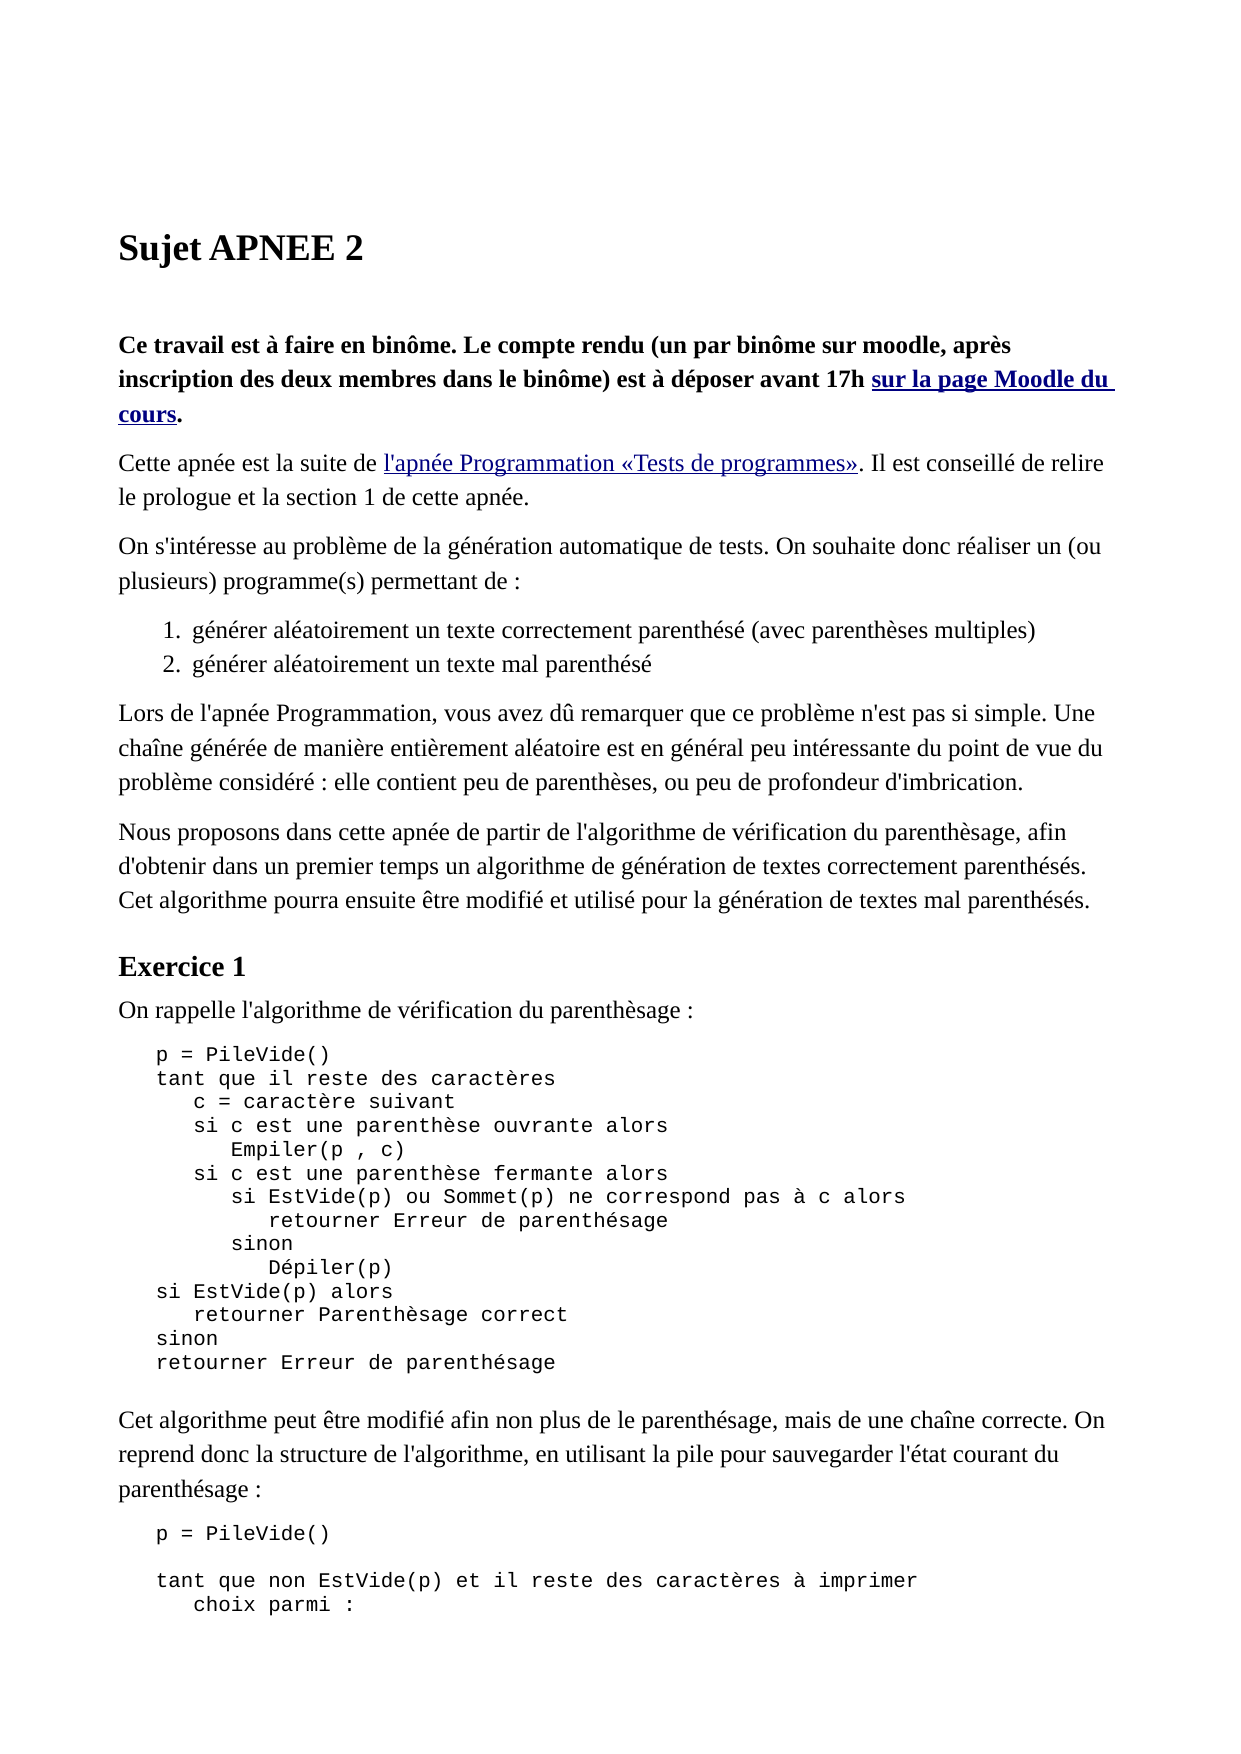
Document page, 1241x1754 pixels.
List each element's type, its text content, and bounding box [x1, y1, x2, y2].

text sinon [118, 1328, 1122, 1352]
subtitle Sujet APNEE 2 [118, 225, 1122, 268]
text Cette apnée est la suite de l'apnée Programmation «Tests de programmes». Il est conseillé de relire le prologue et la section 1 de cette apnée. [118, 448, 1122, 511]
text c = caractère suivant [118, 1092, 1122, 1115]
text choix parmi : [118, 1594, 1122, 1617]
text si c est une parenthèse fermante alors [118, 1162, 1122, 1186]
text On s'intéresse au problème de la génération automatique de tests. On souhaite donc réaliser un (ou plusieurs) programme(s) permettant de : [118, 531, 1122, 595]
text si EstVide(p) alors [118, 1281, 1122, 1304]
text tant que non EstVide(p) et il reste des caractères à imprimer [118, 1570, 1122, 1594]
list générer aléatoirement un texte mal parenthésé [162, 649, 1122, 678]
text retourner Parenthèsage correct [118, 1304, 1122, 1328]
text Cet algorithme peut être modifié afin non plus de le parenthésage, mais de une chaîne correcte. On reprend donc la structure de l'algorithme, en utilisant la pile pour sauvegarder l'état courant du parenthésage : [118, 1405, 1122, 1502]
text p = PileVide() [118, 1044, 1122, 1068]
text si c est une parenthèse ouvrante alors [118, 1115, 1122, 1139]
text Ce travail est à faire en binôme. Le compte rendu (un par binôme sur moodle, après inscription des deux membres dans le binôme) est à déposer avant 17h sur la page Moodle du cours. [118, 330, 1122, 428]
text retourner Erreur de parenthésage [118, 1210, 1122, 1233]
text retourner Erreur de parenthésage [118, 1352, 1122, 1375]
text On rappelle l'algorithme de vérification du parenthèsage : [118, 995, 1122, 1024]
text Empiler(p , c) [118, 1139, 1122, 1162]
text Nous proposons dans cette apnée de partir de l'algorithme de vérification du parenthèsage, afin d'obtenir dans un premier temps un algorithme de génération de textes correctement parenthésés. Cet algorithme pourra ensuite être modifié et utilisé pour la génération de textes mal parenthésés. [118, 817, 1122, 914]
text Dépiler(p) [118, 1257, 1122, 1281]
text sinon [118, 1233, 1122, 1257]
text p = PileVide() [118, 1523, 1122, 1546]
text si EstVide(p) ou Sommet(p) ne correspond pas à c alors [118, 1186, 1122, 1210]
subtitle Exercice 1 [118, 949, 1122, 983]
text Lors de l'apnée Programmation, vous avez dû remarquer que ce problème n'est pas si simple. Une chaîne générée de manière entièrement aléatoire est en général peu intéressante du point de vue du problème considéré : elle contient peu de parenthèses, ou peu de profondeur d'imbrication. [118, 698, 1122, 796]
list générer aléatoirement un texte correctement parenthésé (avec parenthèses multiples) [162, 615, 1122, 644]
text tant que il reste des caractères [118, 1068, 1122, 1092]
